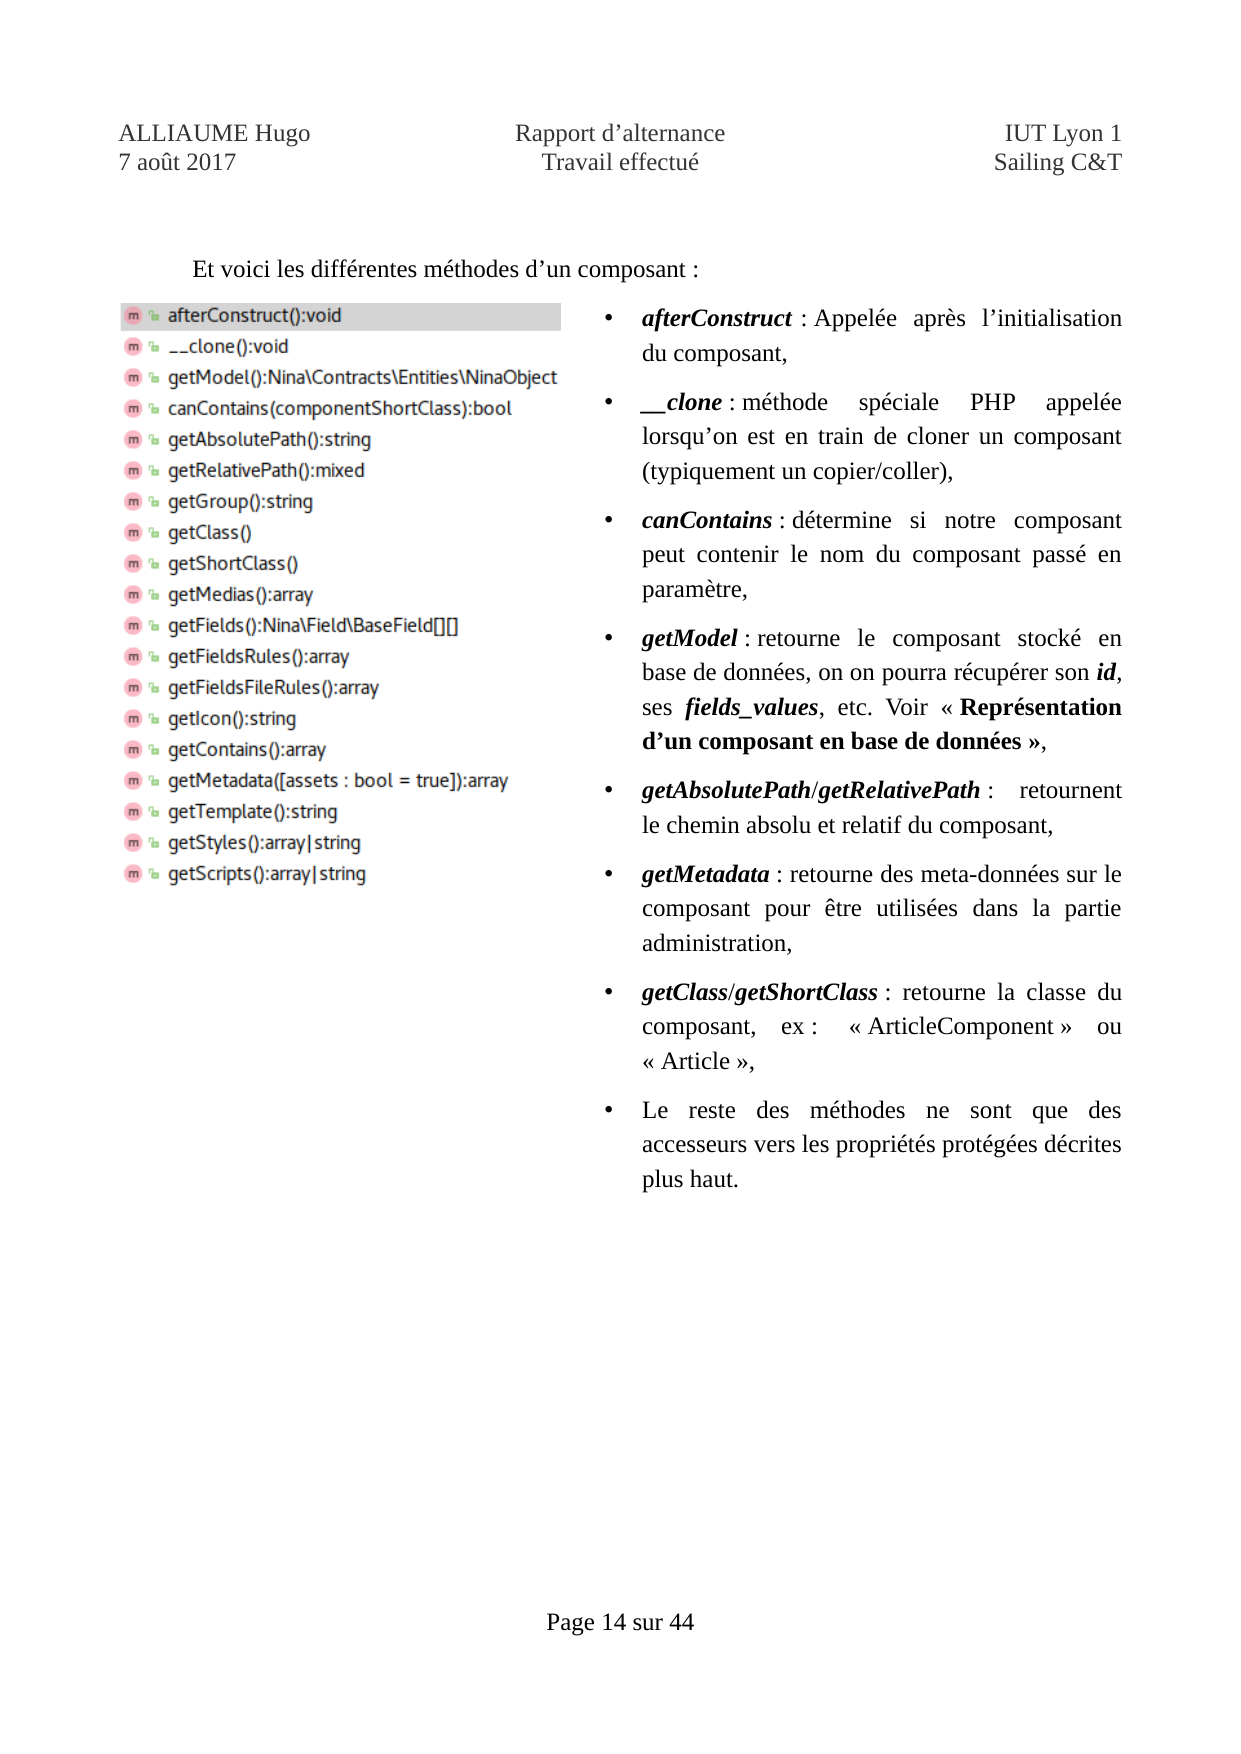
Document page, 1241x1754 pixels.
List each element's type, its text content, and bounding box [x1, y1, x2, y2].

text Et voici les différentes méthodes d’un composant : [118, 254, 1122, 283]
table_header [118, 303, 567, 1207]
picture [120, 303, 561, 897]
table_header afterConstruct : Appelée après l’initialisation du composant, __clone : méthode spéciale PHP appelée lorsqu’on est en train de cloner un composant (typiquement un copier/coller), canContains : détermine si notre composant peut contenir le nom du composant passé en paramètre, getModel : retourne le composant stocké en base de données, on on pourra récupérer son id, ses fields_values, etc. Voir « Représentation d’un composant en base de données », getAbsolutePath/getRelativePath : retournent le chemin absolu et relatif du composant, getMetadata : retourne des meta-données sur le composant pour être utilisées dans la partie administration, getClass/getShortClass : retourne la classe du composant, ex : « ArticleComponent » ou « Article », Le reste des méthodes ne sont que des accesseurs vers les propriétés protégées décrites plus haut. [567, 303, 1122, 1207]
